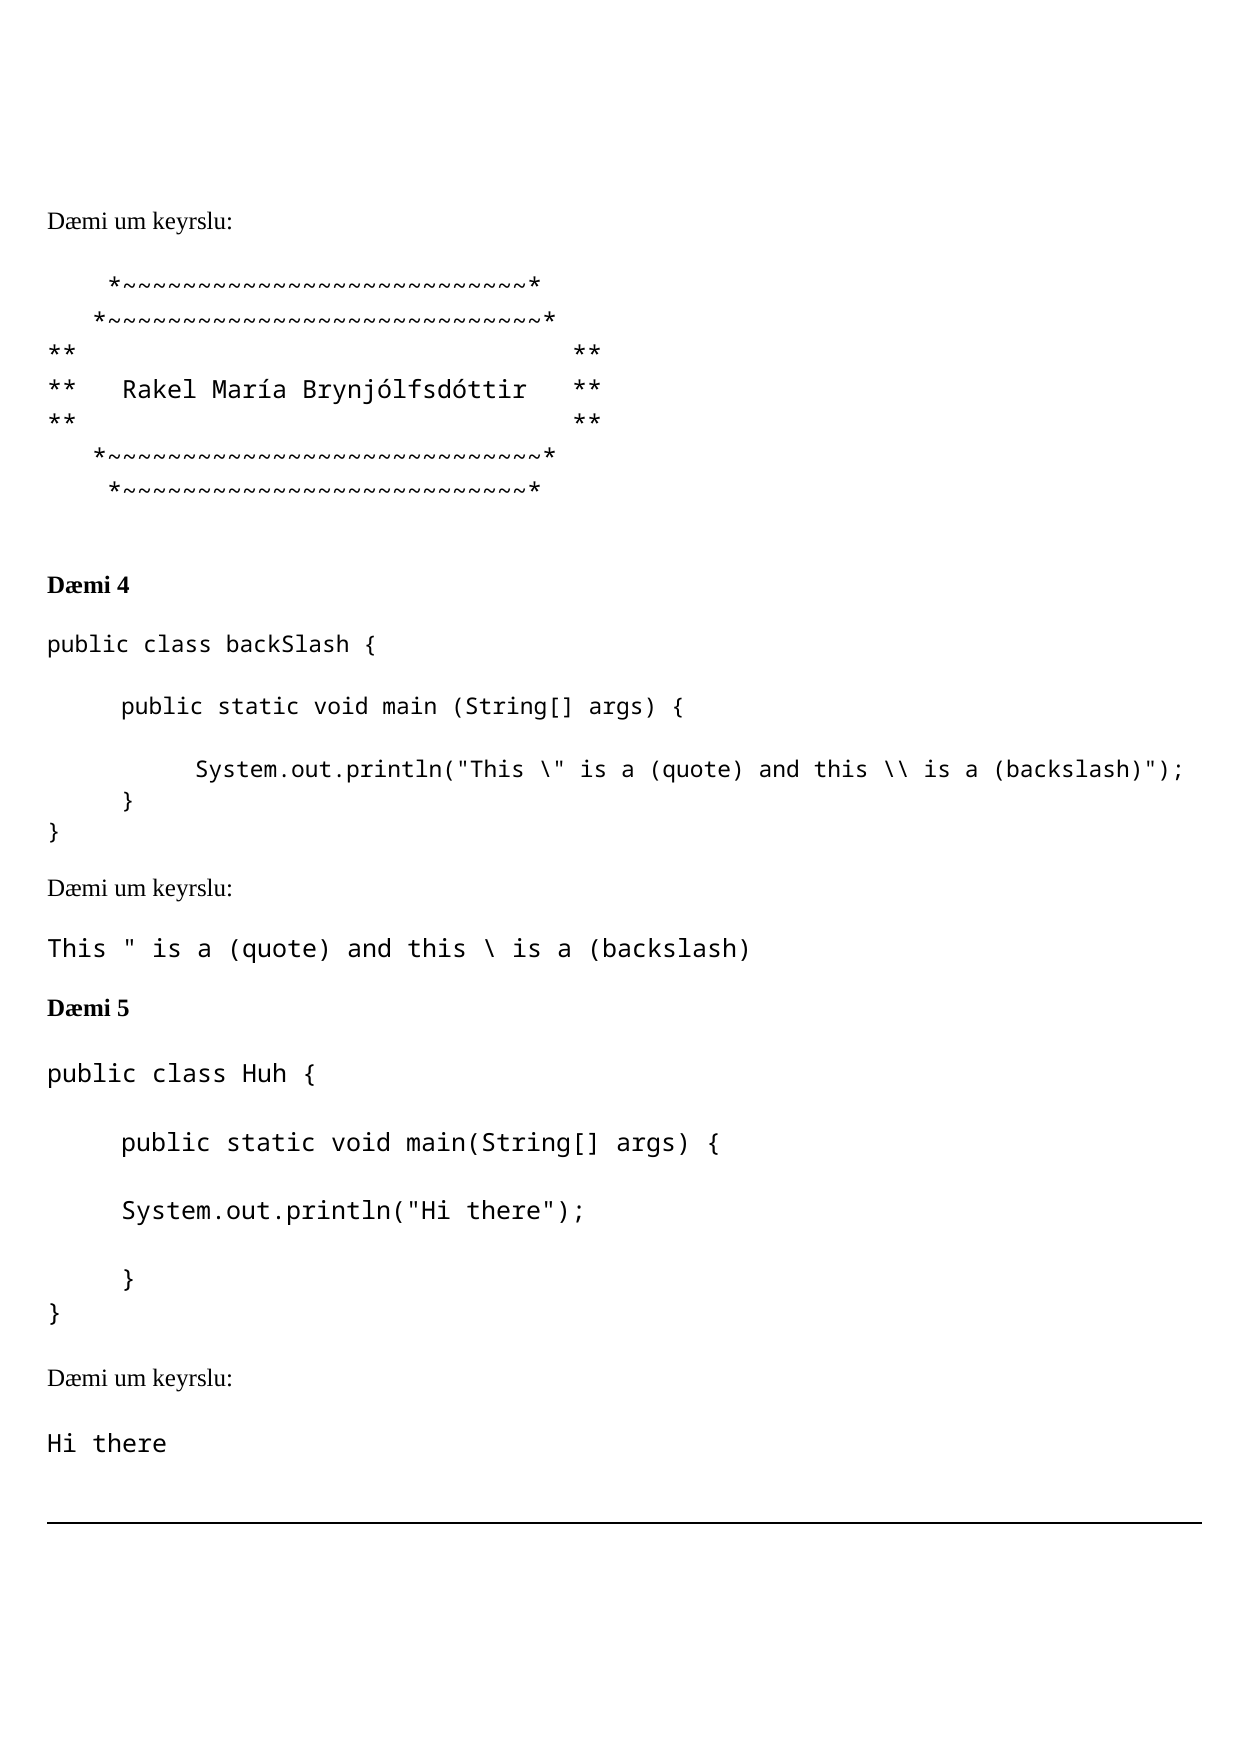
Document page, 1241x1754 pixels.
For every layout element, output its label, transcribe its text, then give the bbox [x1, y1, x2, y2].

text ** Rakel María Brynjólfsdóttir ** [47, 371, 1209, 405]
text } [47, 784, 1209, 815]
text Dæmi um keyrslu: [47, 873, 1209, 902]
text System.out.println("Hi there"); [47, 1192, 1209, 1226]
text ** ** [47, 405, 1209, 439]
text public static void main (String[] args) { [47, 690, 1209, 722]
text Hi there [47, 1425, 1209, 1459]
text *~~~~~~~~~~~~~~~~~~~~~~~~~~~* [47, 473, 1209, 507]
text System.out.println("This \" is a (quote) and this \\ is a (backslash)"); [47, 753, 1209, 784]
text *~~~~~~~~~~~~~~~~~~~~~~~~~~~~~* [47, 303, 1209, 337]
text public class Huh { [47, 1056, 1209, 1090]
text Dæmi um keyrslu: [47, 206, 1209, 235]
text ** ** [47, 337, 1209, 371]
text Dæmi 4 [47, 570, 1209, 599]
text } [47, 1260, 1209, 1294]
text public class backSlash { [47, 628, 1209, 659]
text *~~~~~~~~~~~~~~~~~~~~~~~~~~~* [47, 269, 1209, 303]
text This " is a (quote) and this \ is a (backslash) [47, 930, 1209, 964]
text } [47, 815, 1209, 847]
text Dæmi um keyrslu: [47, 1363, 1209, 1391]
text } [47, 1294, 1209, 1328]
text Dæmi 5 [47, 993, 1209, 1022]
text public static void main(String[] args) { [47, 1124, 1209, 1158]
text *~~~~~~~~~~~~~~~~~~~~~~~~~~~~~* [47, 439, 1209, 473]
